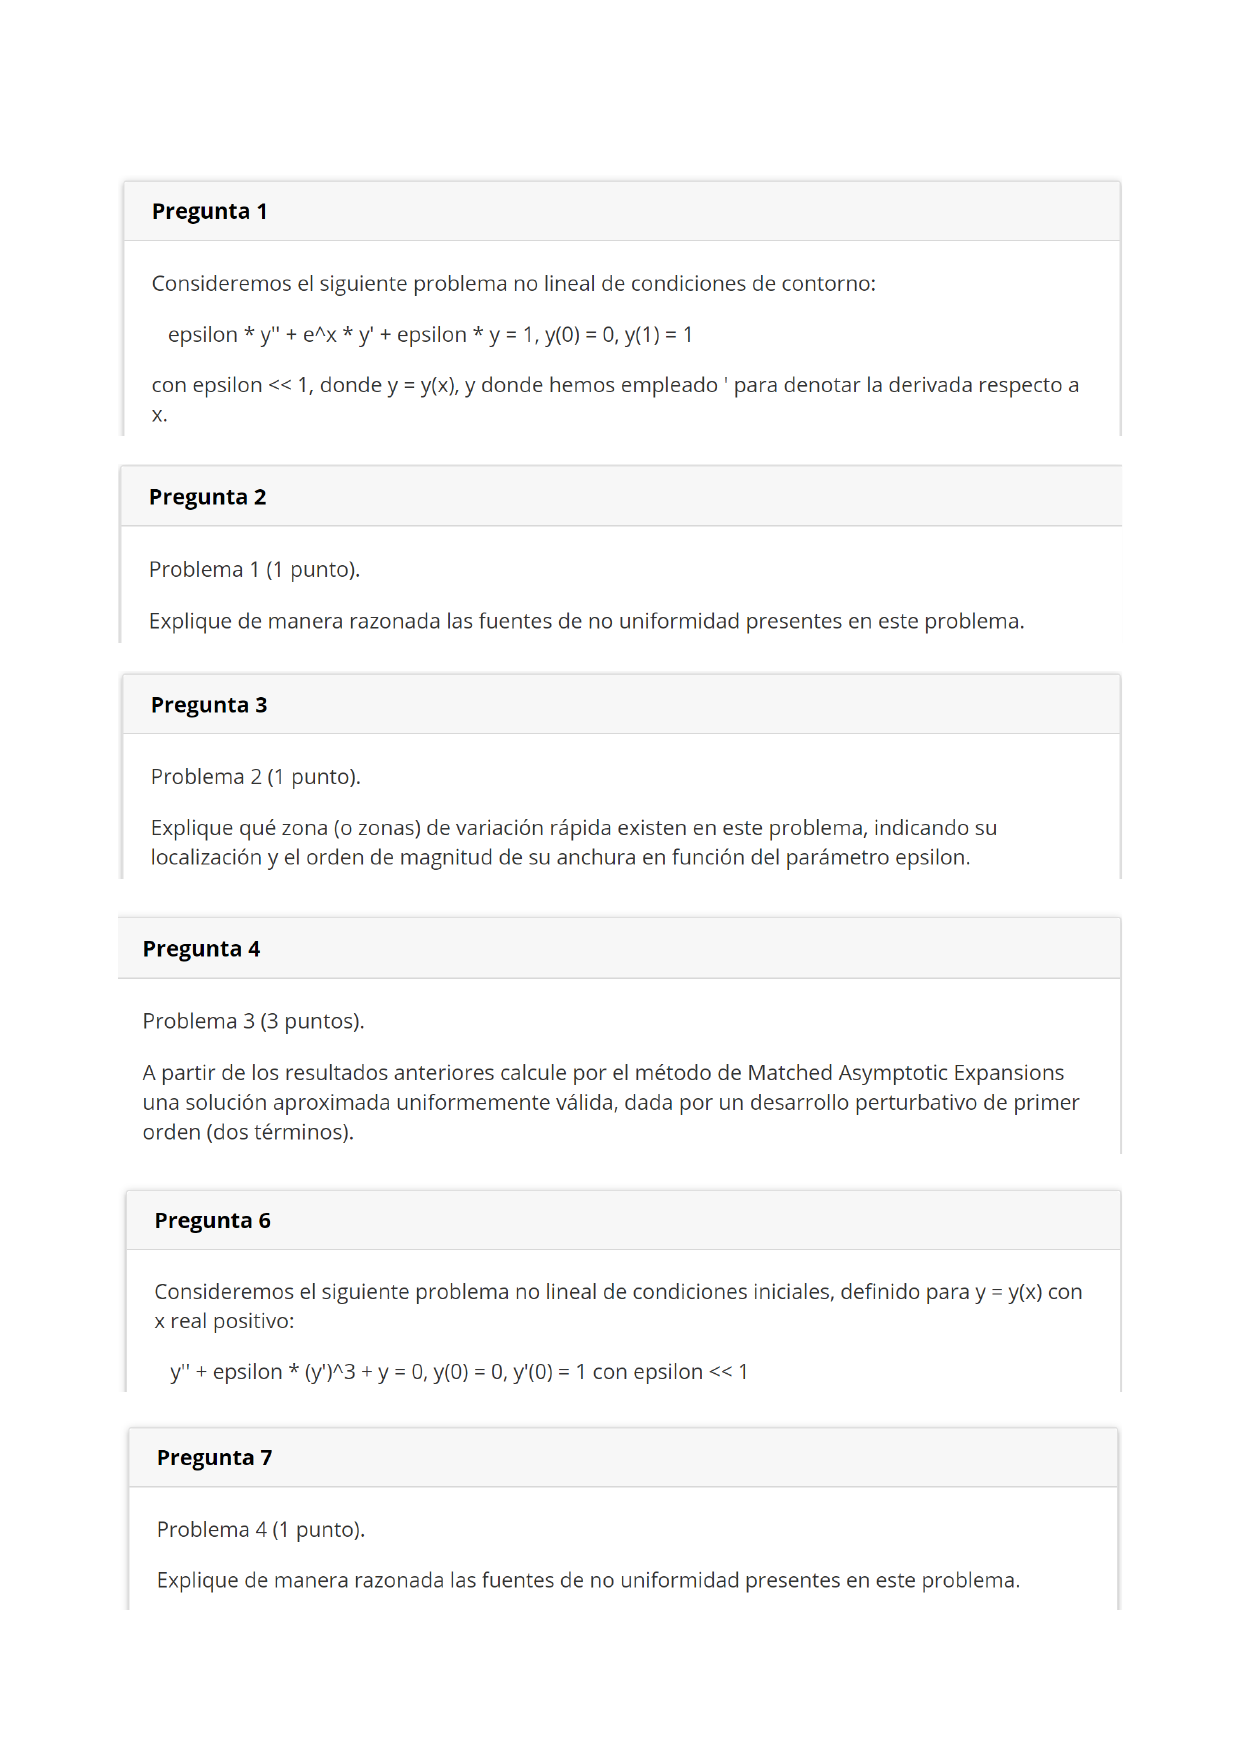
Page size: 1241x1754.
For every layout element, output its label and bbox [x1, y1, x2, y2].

picture [118, 907, 1123, 1154]
picture [118, 464, 1123, 643]
picture [118, 175, 1123, 436]
picture [118, 671, 1123, 879]
picture [118, 1182, 1123, 1392]
picture [118, 1420, 1123, 1610]
